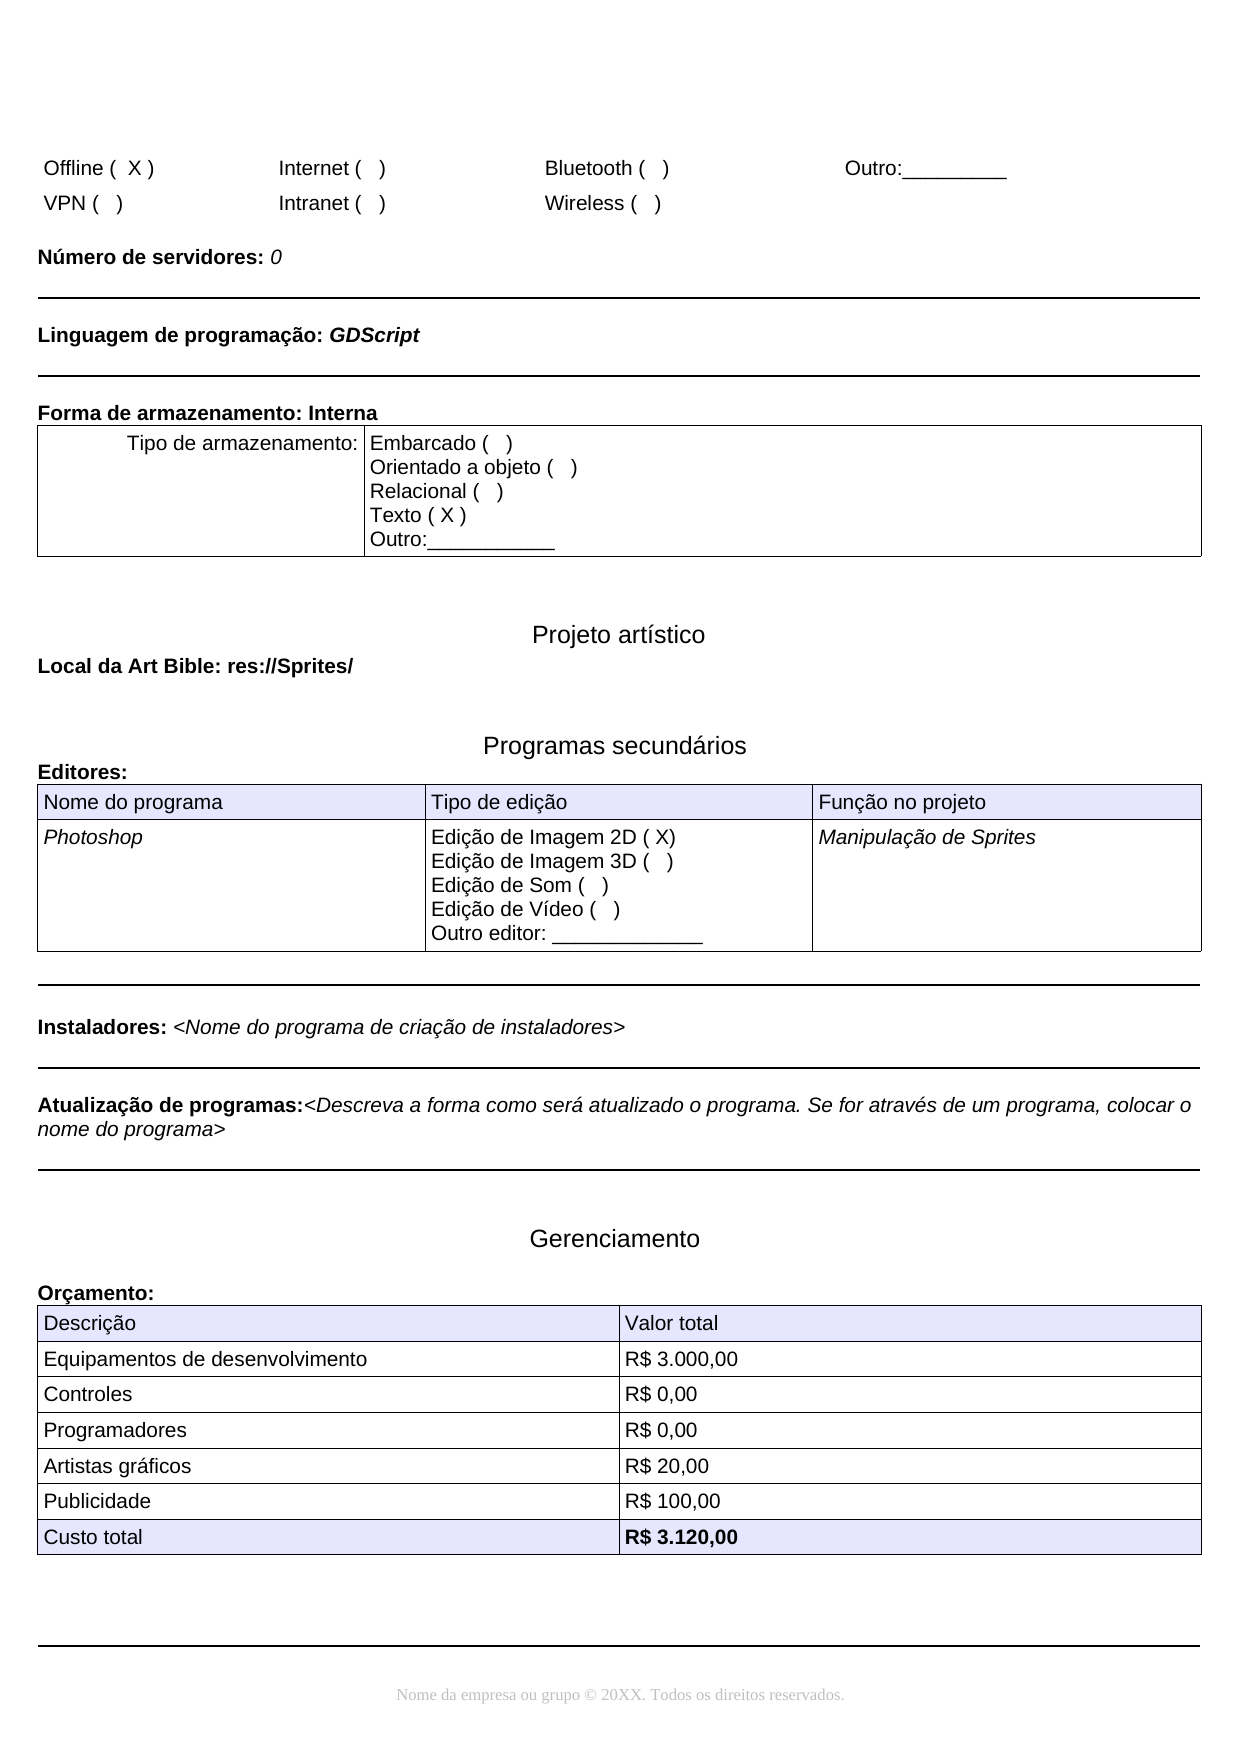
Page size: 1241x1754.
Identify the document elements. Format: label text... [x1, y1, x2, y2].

table_header Nome do programa [38, 785, 425, 819]
table_cell Publicidade [38, 1484, 619, 1519]
table_header Função no projeto [813, 785, 1201, 819]
table_cell R$ 0,00 [620, 1413, 1201, 1447]
text Orçamento: [37, 1281, 1200, 1305]
table_header Valor total [620, 1306, 1201, 1341]
table_header Programas secundários [26, 731, 1203, 759]
table_header Embarcado ( ) Orientado a objeto ( ) Relacional ( ) Texto ( X ) Outro:___________ [365, 426, 1201, 556]
table_header Tipo de armazenamento: [38, 426, 364, 556]
text Número de servidores: 0 [37, 244, 1200, 268]
table_header Tipo de edição [426, 785, 812, 819]
table_cell Programadores [38, 1413, 619, 1447]
table_cell Edição de Imagem 2D ( X) Edição de Imagem 3D ( ) Edição de Som ( ) Edição de Vídeo ( ) Outro editor: _____________ [426, 820, 812, 951]
text Atualização de programas:<Descreva a forma como será atualizado o programa. Se for através de um programa, colocar o nome do programa> [37, 1093, 1200, 1141]
table_cell R$ 3.000,00 [620, 1342, 1201, 1376]
text Local da Art Bible: res://Sprites/ [37, 654, 1200, 678]
table_cell [839, 185, 1200, 221]
table_cell Photoshop [38, 820, 425, 951]
table_cell R$ 0,00 [620, 1377, 1201, 1412]
table_header Internet ( ) [273, 150, 539, 185]
table_cell Intranet ( ) [273, 185, 539, 221]
table_header Offline ( X ) [38, 150, 272, 185]
table_header Descrição [38, 1306, 619, 1341]
table_cell R$ 20,00 [620, 1449, 1201, 1483]
text Forma de armazenamento: Interna [37, 401, 1200, 425]
table_cell Manipulação de Sprites [813, 820, 1201, 951]
table_header Outro:_________ [839, 150, 1200, 185]
text Linguagem de programação: GDScript [37, 323, 1200, 347]
table_cell Controles [38, 1377, 619, 1412]
table_cell Equipamentos de desenvolvimento [38, 1342, 619, 1376]
text Editores: [37, 759, 1200, 783]
table_header Projeto artístico [38, 614, 1200, 654]
table_cell Artistas gráficos [38, 1449, 619, 1483]
table_header Bluetooth ( ) [539, 150, 839, 185]
table_header Gerenciamento [26, 1224, 1203, 1252]
table_cell VPN ( ) [38, 185, 272, 221]
table_cell R$ 3.120,00 [620, 1520, 1201, 1554]
table_cell Custo total [38, 1520, 619, 1554]
table_cell R$ 100,00 [620, 1484, 1201, 1519]
text Instaladores: <Nome do programa de criação de instaladores> [37, 1014, 1200, 1038]
table_cell Wireless ( ) [539, 185, 839, 221]
